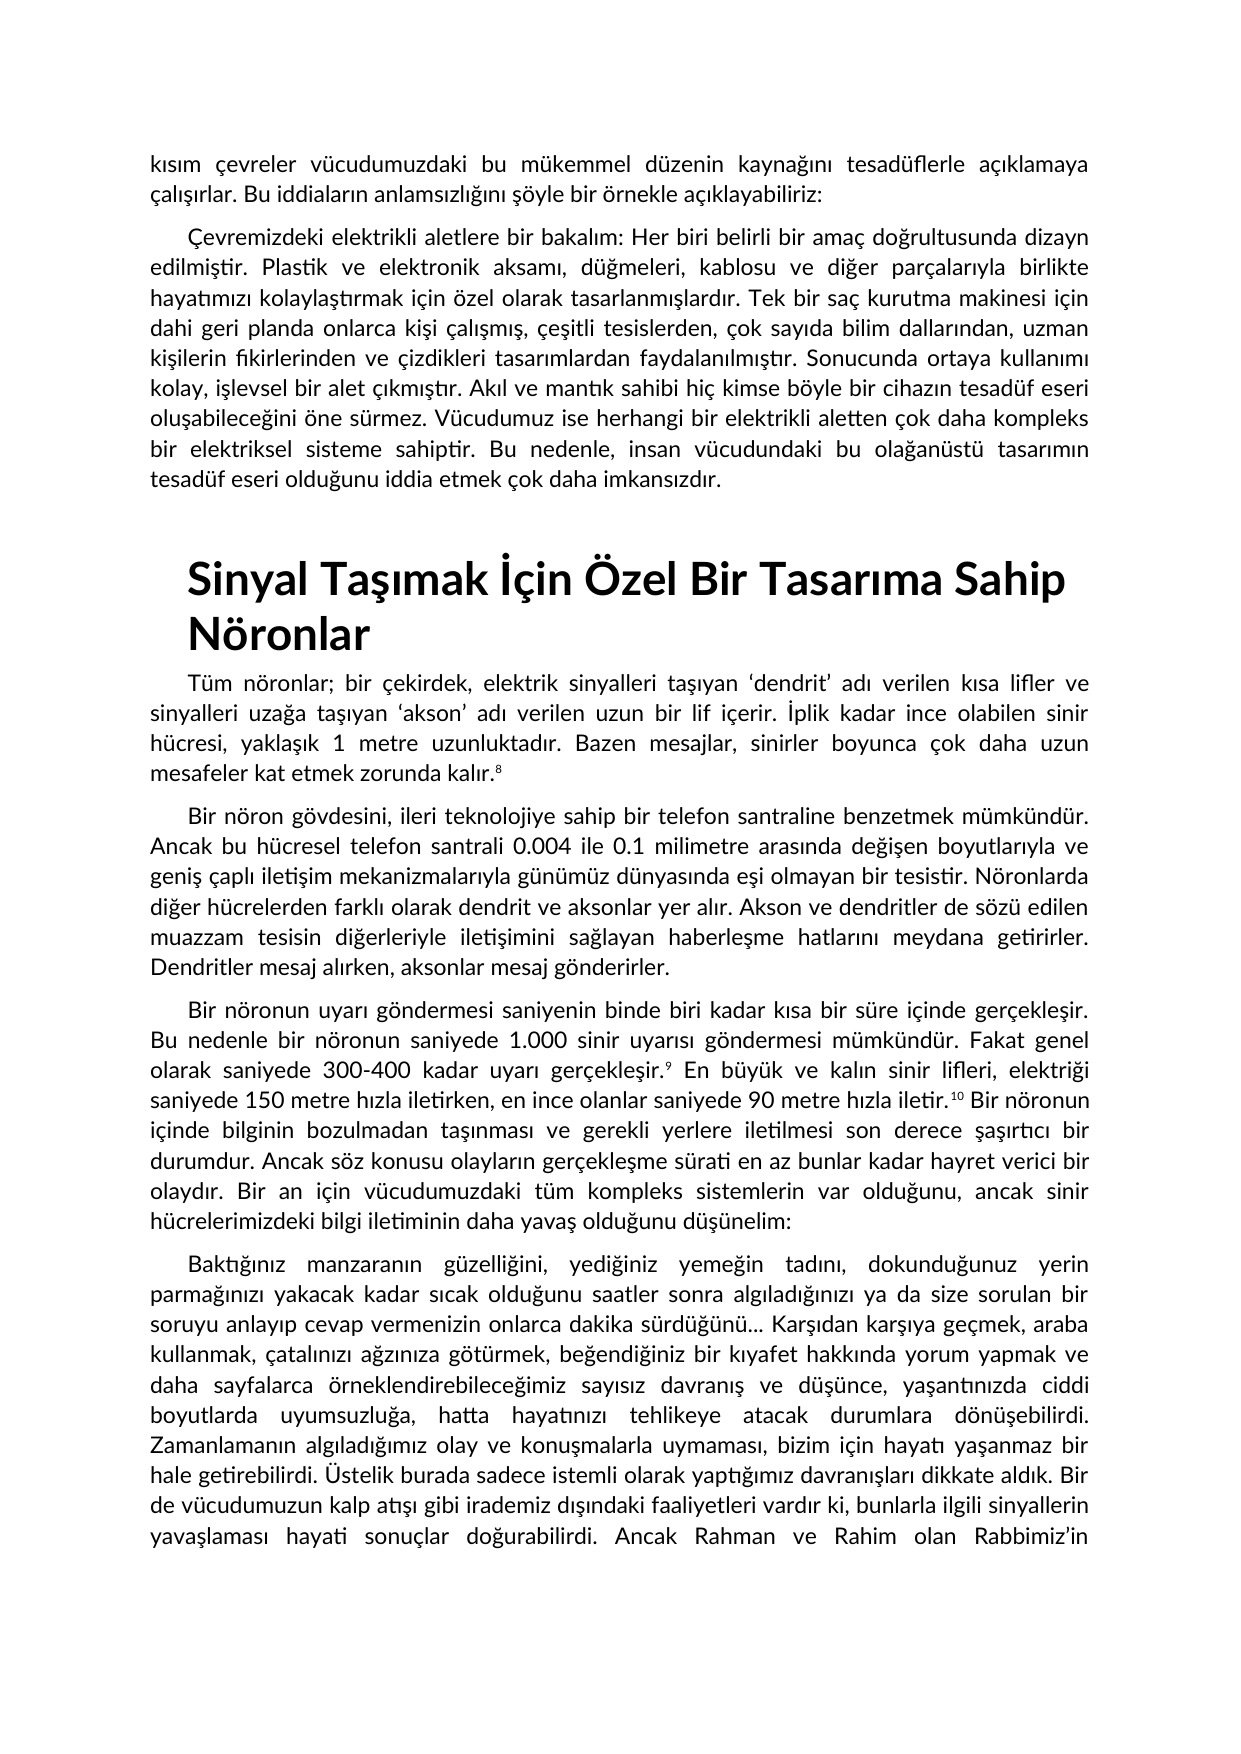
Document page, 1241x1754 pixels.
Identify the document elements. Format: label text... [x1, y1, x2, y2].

text Tüm nöronlar; bir çekirdek, elektrik sinyalleri taşıyan ‘dendrit’ adı verilen kısa lifler ve sinyalleri uzağa taşıyan ‘akson’ adı verilen uzun bir lif içerir. İplik kadar ince olabilen sinir hücresi, yaklaşık 1 metre uzunluktadır. Bazen mesajlar, sinirler boyunca çok daha uzun mesafeler kat etmek zorunda kalır.8 [150, 668, 1090, 786]
subtitle Sinyal Taşımak İçin Özel Bir Tasarıma Sahip Nöronlar [187, 550, 1090, 660]
text Baktığınız manzaranın güzelliğini, yediğiniz yemeğin tadını, dokunduğunuz yerin parmağınızı yakacak kadar sıcak olduğunu saatler sonra algıladığınızı ya da size sorulan bir soruyu anlayıp cevap vermenizin onlarca dakika sürdüğünü... Karşıdan karşıya geçmek, araba kullanmak, çatalınızı ağzınıza götürmek, beğendiğiniz bir kıyafet hakkında yorum yapmak ve daha sayfalarca örneklendirebileceğimiz sayısız davranış ve düşünce, yaşantınızda ciddi boyutlarda uyumsuzluğa, hatta hayatınızı tehlikeye atacak durumlara dönüşebilirdi. Zamanlamanın algıladığımız olay ve konuşmalarla uymaması, bizim için hayatı yaşanmaz bir hale getirebilirdi. Üstelik burada sadece istemli olarak yaptığımız davranışları dikkate aldık. Bir de vücudumuzun kalp atışı gibi irademiz dışındaki faaliyetleri vardır ki, bunlarla ilgili sinyallerin yavaşlaması hayati sonuçlar doğurabilirdi. Ancak Rahman ve Rahim olan Rabbimiz’in [150, 1249, 1090, 1549]
text Çevremizdeki elektrikli aletlere bir bakalım: Her biri belirli bir amaç doğrultusunda dizayn edilmiştir. Plastik ve elektronik aksamı, düğmeleri, kablosu ve diğer parçalarıyla birlikte hayatımızı kolaylaştırmak için özel olarak tasarlanmışlardır. Tek bir saç kurutma makinesi için dahi geri planda onlarca kişi çalışmış, çeşitli tesislerden, çok sayıda bilim dallarından, uzman kişilerin fikirlerinden ve çizdikleri tasarımlardan faydalanılmıştır. Sonucunda ortaya kullanımı kolay, işlevsel bir alet çıkmıştır. Akıl ve mantık sahibi hiç kimse böyle bir cihazın tesadüf eseri oluşabileceğini öne sürmez. Vücudumuz ise herhangi bir elektrikli aletten çok daha kompleks bir elektriksel sisteme sahiptir. Bu nedenle, insan vücudundaki bu olağanüstü tasarımın tesadüf eseri olduğunu iddia etmek çok daha imkansızdır. [150, 223, 1090, 492]
text Bir nöronun uyarı göndermesi saniyenin binde biri kadar kısa bir süre içinde gerçekleşir. Bu nedenle bir nöronun saniyede 1.000 sinir uyarısı göndermesi mümkündür. Fakat genel olarak saniyede 300-400 kadar uyarı gerçekleşir.9 En büyük ve kalın sinir lifleri, elektriği saniyede 150 metre hızla iletirken, en ince olanlar saniyede 90 metre hızla iletir.10 Bir nöronun içinde bilginin bozulmadan taşınması ve gerekli yerlere iletilmesi son derece şaşırtıcı bir durumdur. Ancak söz konusu olayların gerçekleşme sürati en az bunlar kadar hayret verici bir olaydır. Bir an için vücudumuzdaki tüm kompleks sistemlerin var olduğunu, ancak sinir hücrelerimizdeki bilgi iletiminin daha yavaş olduğunu düşünelim: [150, 995, 1090, 1234]
text kısım çevreler vücudumuzdaki bu mükemmel düzenin kaynağını tesadüflerle açıklamaya çalışırlar. Bu iddiaların anlamsızlığını şöyle bir örnekle açıklayabiliriz: [150, 150, 1090, 208]
text Bir nöron gövdesini, ileri teknolojiye sahip bir telefon santraline benzetmek mümkündür. Ancak bu hücresel telefon santrali 0.004 ile 0.1 milimetre arasında değişen boyutlarıyla ve geniş çaplı iletişim mekanizmalarıyla günümüz dünyasında eşi olmayan bir tesistir. Nöronlarda diğer hücrelerden farklı olarak dendrit ve aksonlar yer alır. Akson ve dendritler de sözü edilen muazzam tesisin diğerleriyle iletişimini sağlayan haberleşme hatlarını meydana getirirler. Dendritler mesaj alırken, aksonlar mesaj gönderirler. [150, 802, 1090, 980]
